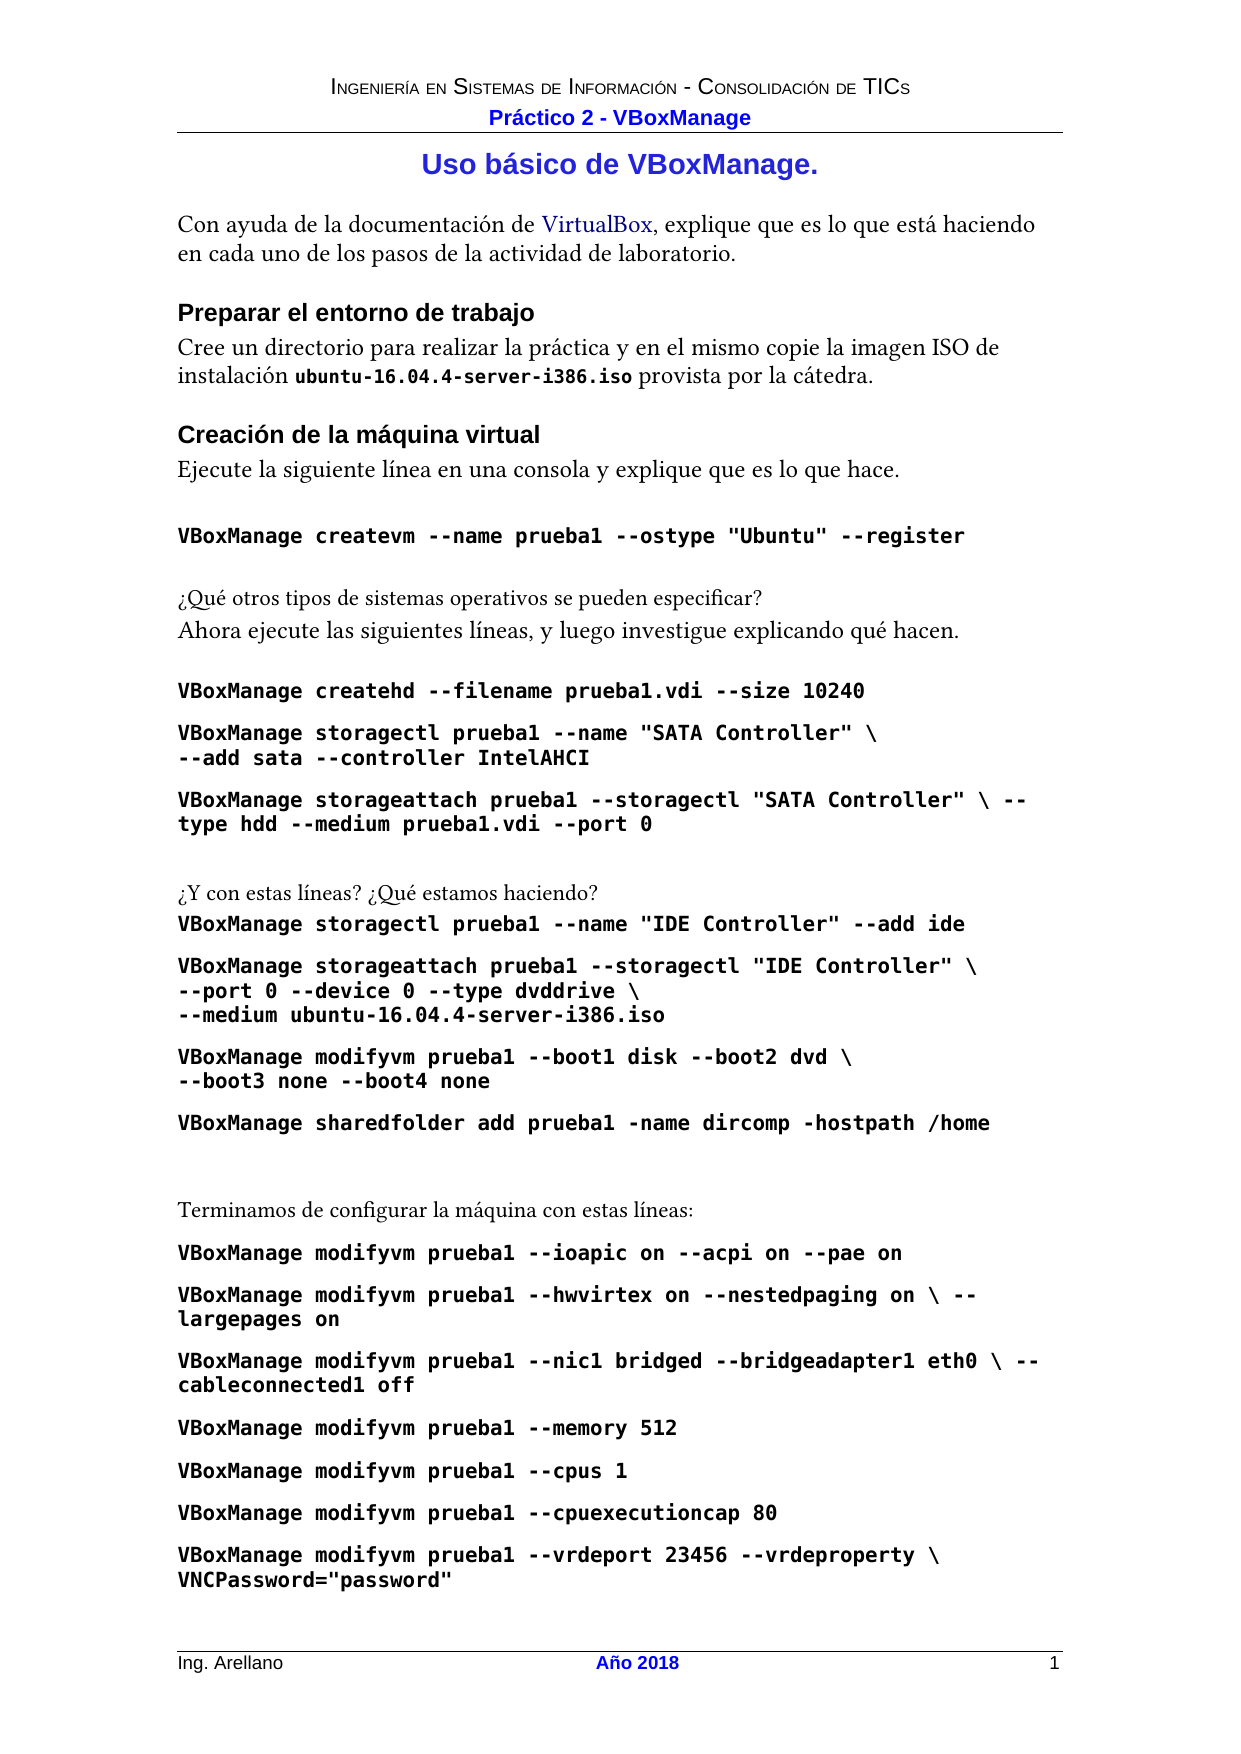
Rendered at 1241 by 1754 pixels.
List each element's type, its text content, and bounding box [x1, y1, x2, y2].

text ¿Y con estas líneas? ¿Qué estamos haciendo? [177, 854, 1063, 907]
text VBoxManage storagectl prueba1 --name "SATA Controller" \ --add sata --controller IntelAHCI [177, 722, 1063, 770]
text VBoxManage createvm --name prueba1 --ostype "Ubuntu" --register [177, 524, 1063, 548]
text VBoxManage modifyvm prueba1 --cpus 1 [177, 1458, 1063, 1484]
text VBoxManage modifyvm prueba1 --memory 512 [177, 1416, 1063, 1440]
text VBoxManage modifyvm prueba1 --cpuexecutioncap 80 [177, 1502, 1063, 1526]
subtitle Creación de la máquina virtual [177, 421, 1063, 449]
text VBoxManage modifyvm prueba1 --ioapic on --acpi on --pae on [177, 1241, 1063, 1265]
subtitle Preparar el entorno de trabajo [177, 298, 1063, 326]
text ¿Qué otros tipos de sistemas operativos se pueden especificar? [177, 584, 1063, 611]
text VBoxManage storageattach prueba1 --storagectl "IDE Controller" \ --port 0 --device 0 --type dvddrive \ --medium ubuntu-16.04.4-server-i386.iso [177, 954, 1063, 1027]
subtitle Uso básico de VBoxManage. [177, 148, 1063, 180]
text Ahora ejecute las siguientes líneas, y luego investigue explicando qué hacen. [177, 617, 1063, 674]
text VBoxManage storageattach prueba1 --storagectl "SATA Controller" \ --type hdd --medium prueba1.vdi --port 0 [177, 788, 1063, 836]
text VBoxManage sharedfolder add prueba1 -name dircomp -hostpath /home [177, 1111, 1063, 1136]
text VBoxManage modifyvm prueba1 --nic1 bridged --bridgeadapter1 eth0 \ --cableconnected1 off [177, 1349, 1063, 1398]
text Ejecute la siguiente línea en una consola y explique que es lo que hace. [177, 455, 1063, 483]
text VBoxManage modifyvm prueba1 --hwvirtex on --nestedpaging on \ --largepages on [177, 1283, 1063, 1332]
text Terminamos de configurar la máquina con estas líneas: [177, 1197, 1063, 1223]
text VBoxManage createhd --filename prueba1.vdi --size 10240 [177, 679, 1063, 704]
text Con ayuda de la documentación de VirtualBox, explique que es lo que está haciendo en cada uno de los pasos de la actividad de laboratorio. [177, 210, 1063, 267]
text VBoxManage storagectl prueba1 --name "IDE Controller" --add ide [177, 912, 1063, 937]
text VBoxManage modifyvm prueba1 --vrdeport 23456 --vrdeproperty \ VNCPassword="password" [177, 1543, 1063, 1592]
text Cree un directorio para realizar la práctica y en el mismo copie la imagen ISO de instalación ubuntu-16.04.4-server-i386.iso provista por la cátedra. [177, 333, 1063, 390]
text VBoxManage modifyvm prueba1 --boot1 disk --boot2 dvd \ --boot3 none --boot4 none [177, 1045, 1063, 1093]
